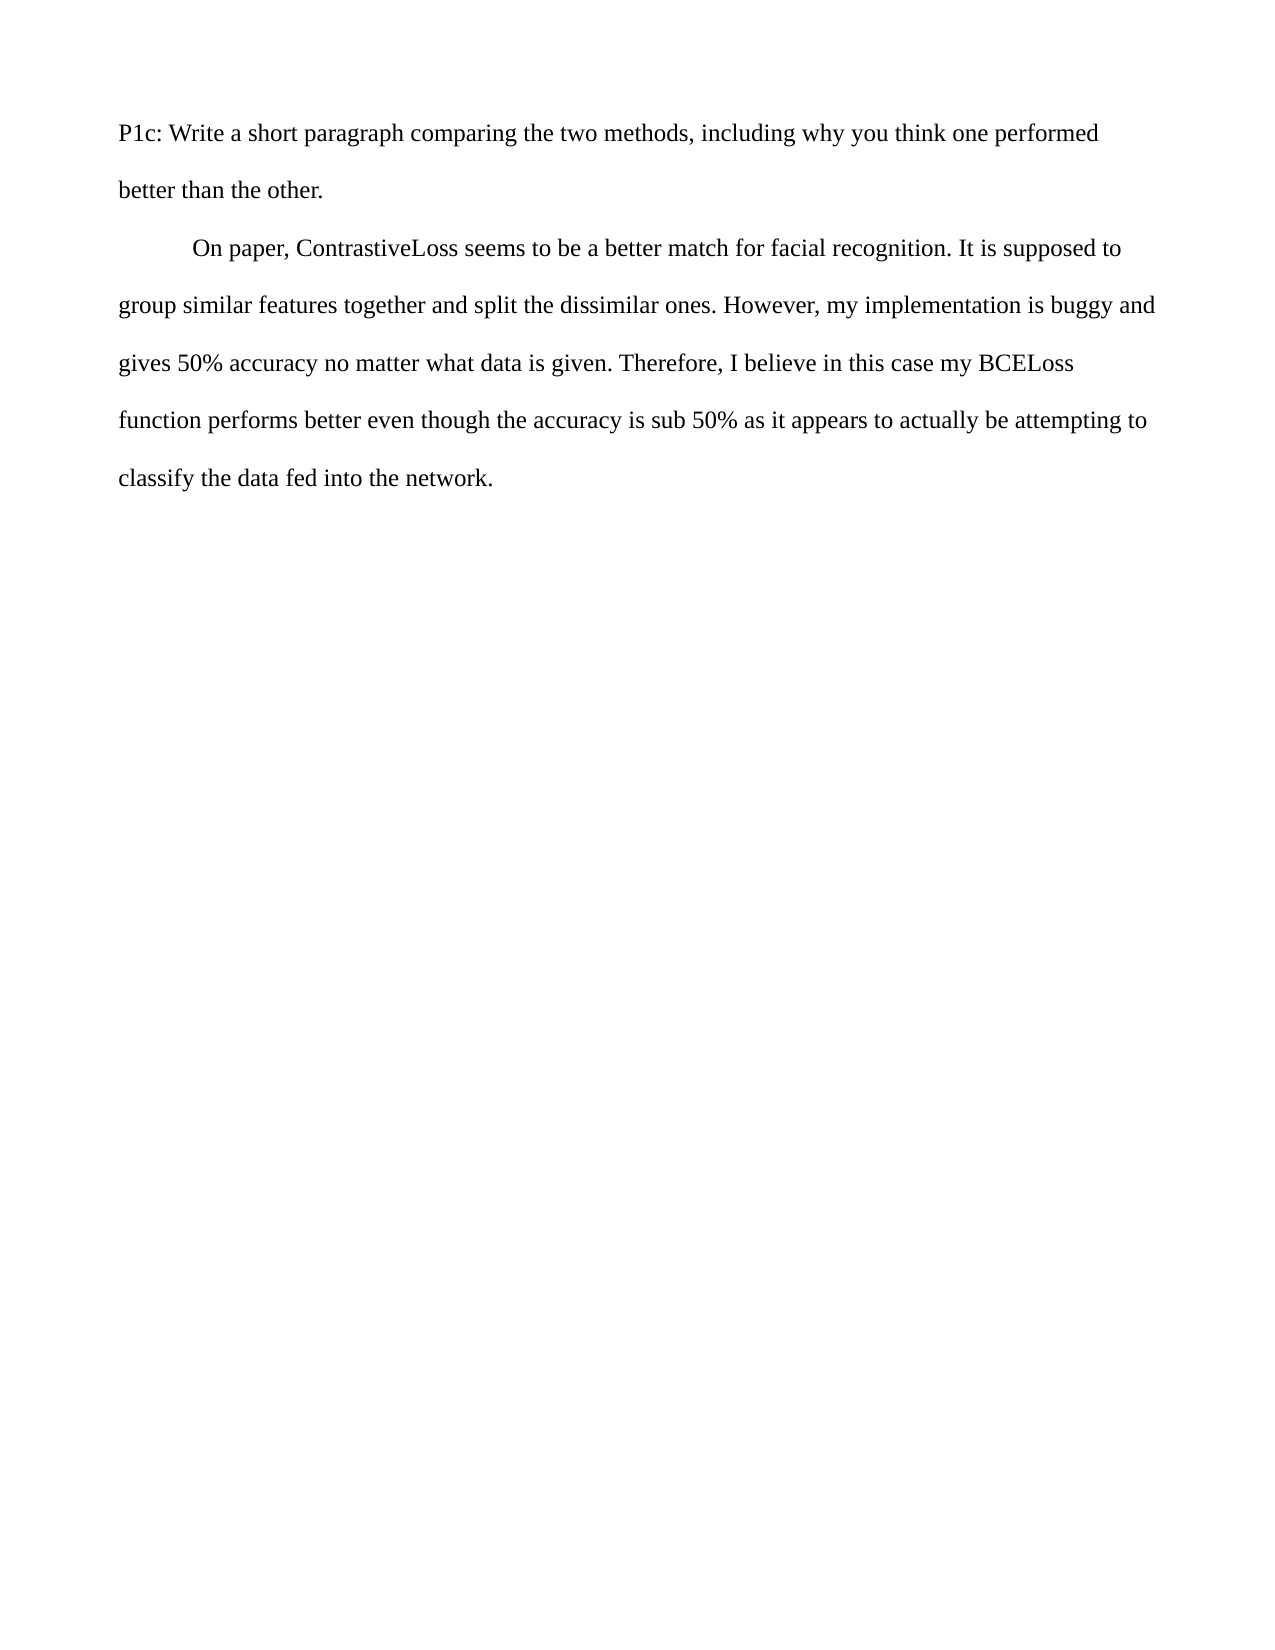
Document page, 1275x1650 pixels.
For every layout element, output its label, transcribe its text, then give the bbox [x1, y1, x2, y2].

text On paper, ContrastiveLoss seems to be a better match for facial recognition. It is supposed to group similar features together and split the dissimilar ones. However, my implementation is buggy and gives 50% accuracy no matter what data is given. Therefore, I believe in this case my BCELoss function performs better even though the accuracy is sub 50% as it appears to actually be attempting to classify the data fed into the network. [118, 233, 1157, 492]
text P1c: Write a short paragraph comparing the two methods, including why you think one performed better than the other. [118, 118, 1157, 204]
